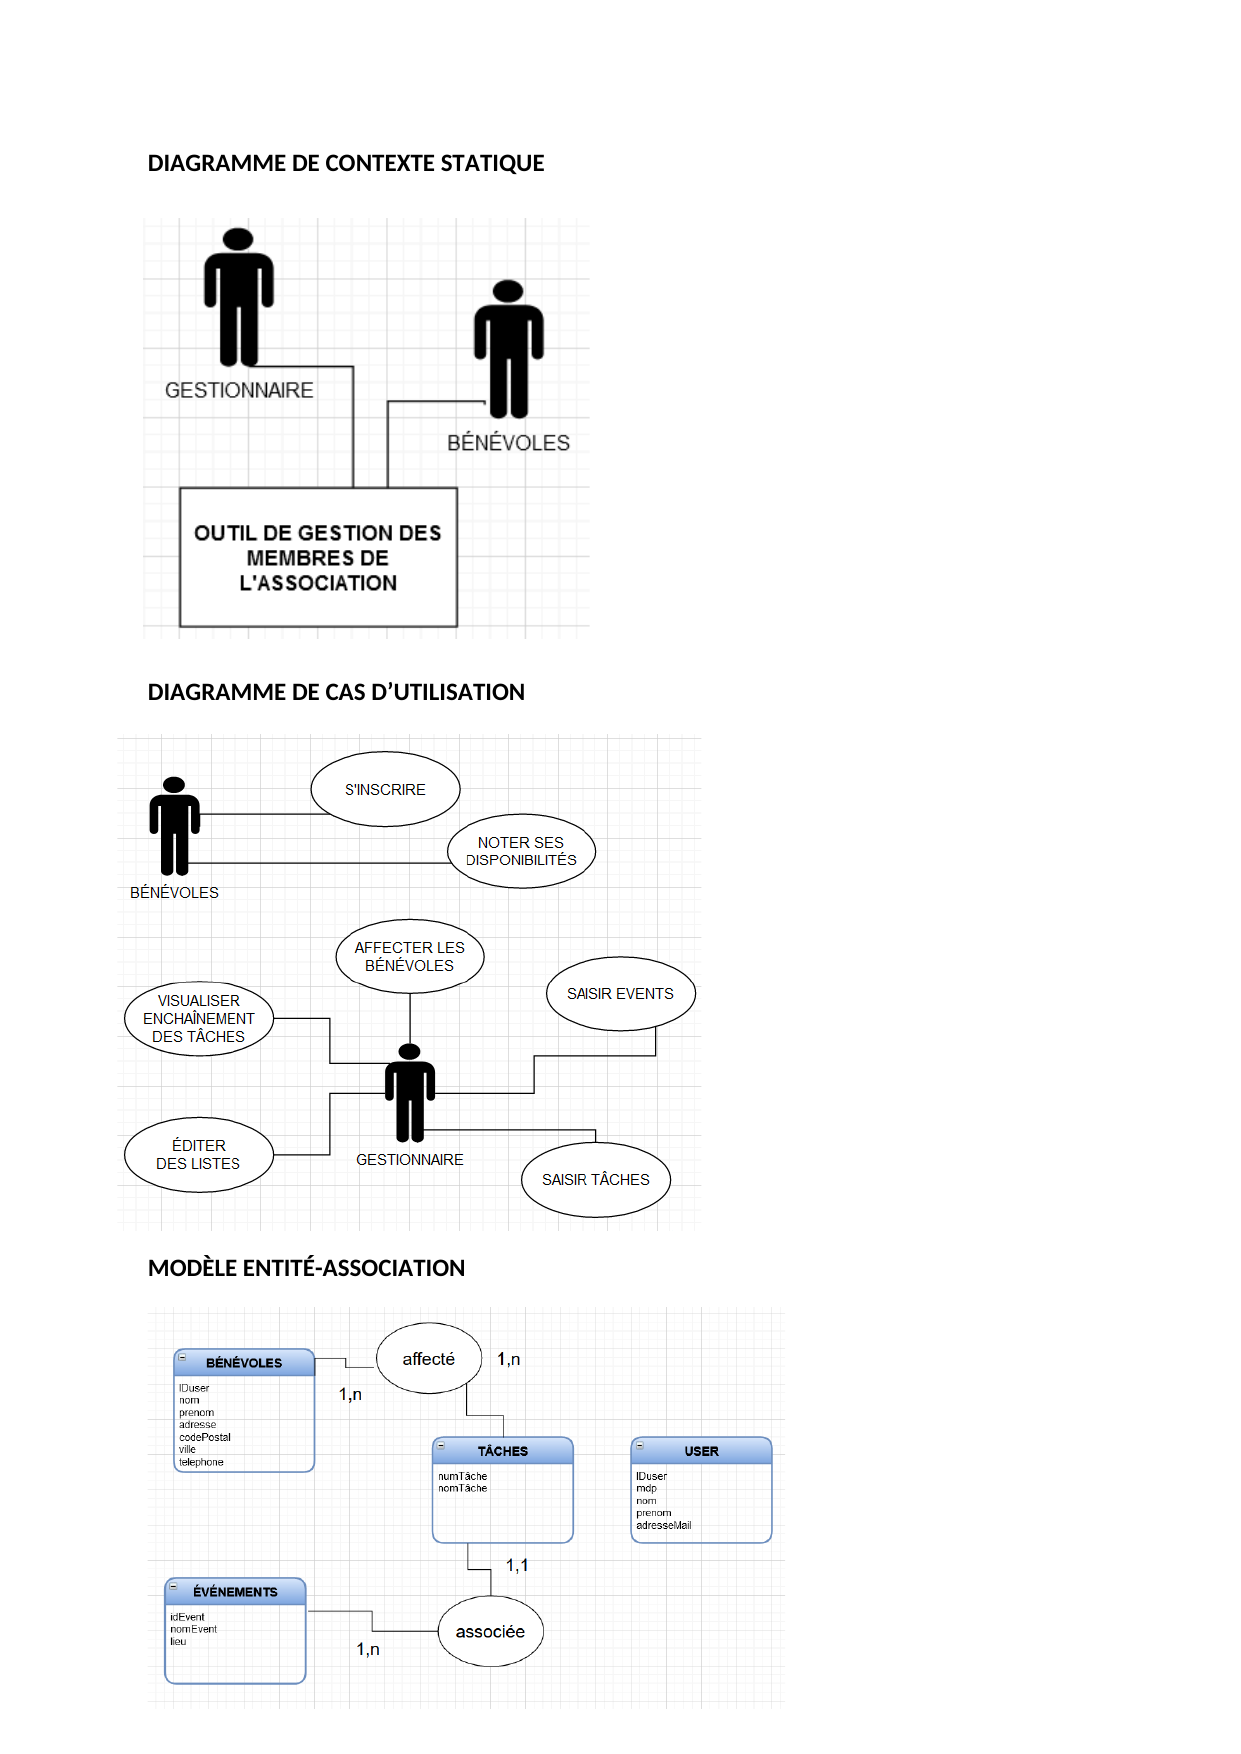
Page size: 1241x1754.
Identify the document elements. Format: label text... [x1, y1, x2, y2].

text DIAGRAMME DE CONTEXTE STATIQUE [148, 148, 1093, 178]
text MODÈLE ENTITÉ-ASSOCIATION [148, 1252, 1093, 1283]
text DIAGRAMME DE CAS D’UTILISATION [148, 676, 1093, 706]
